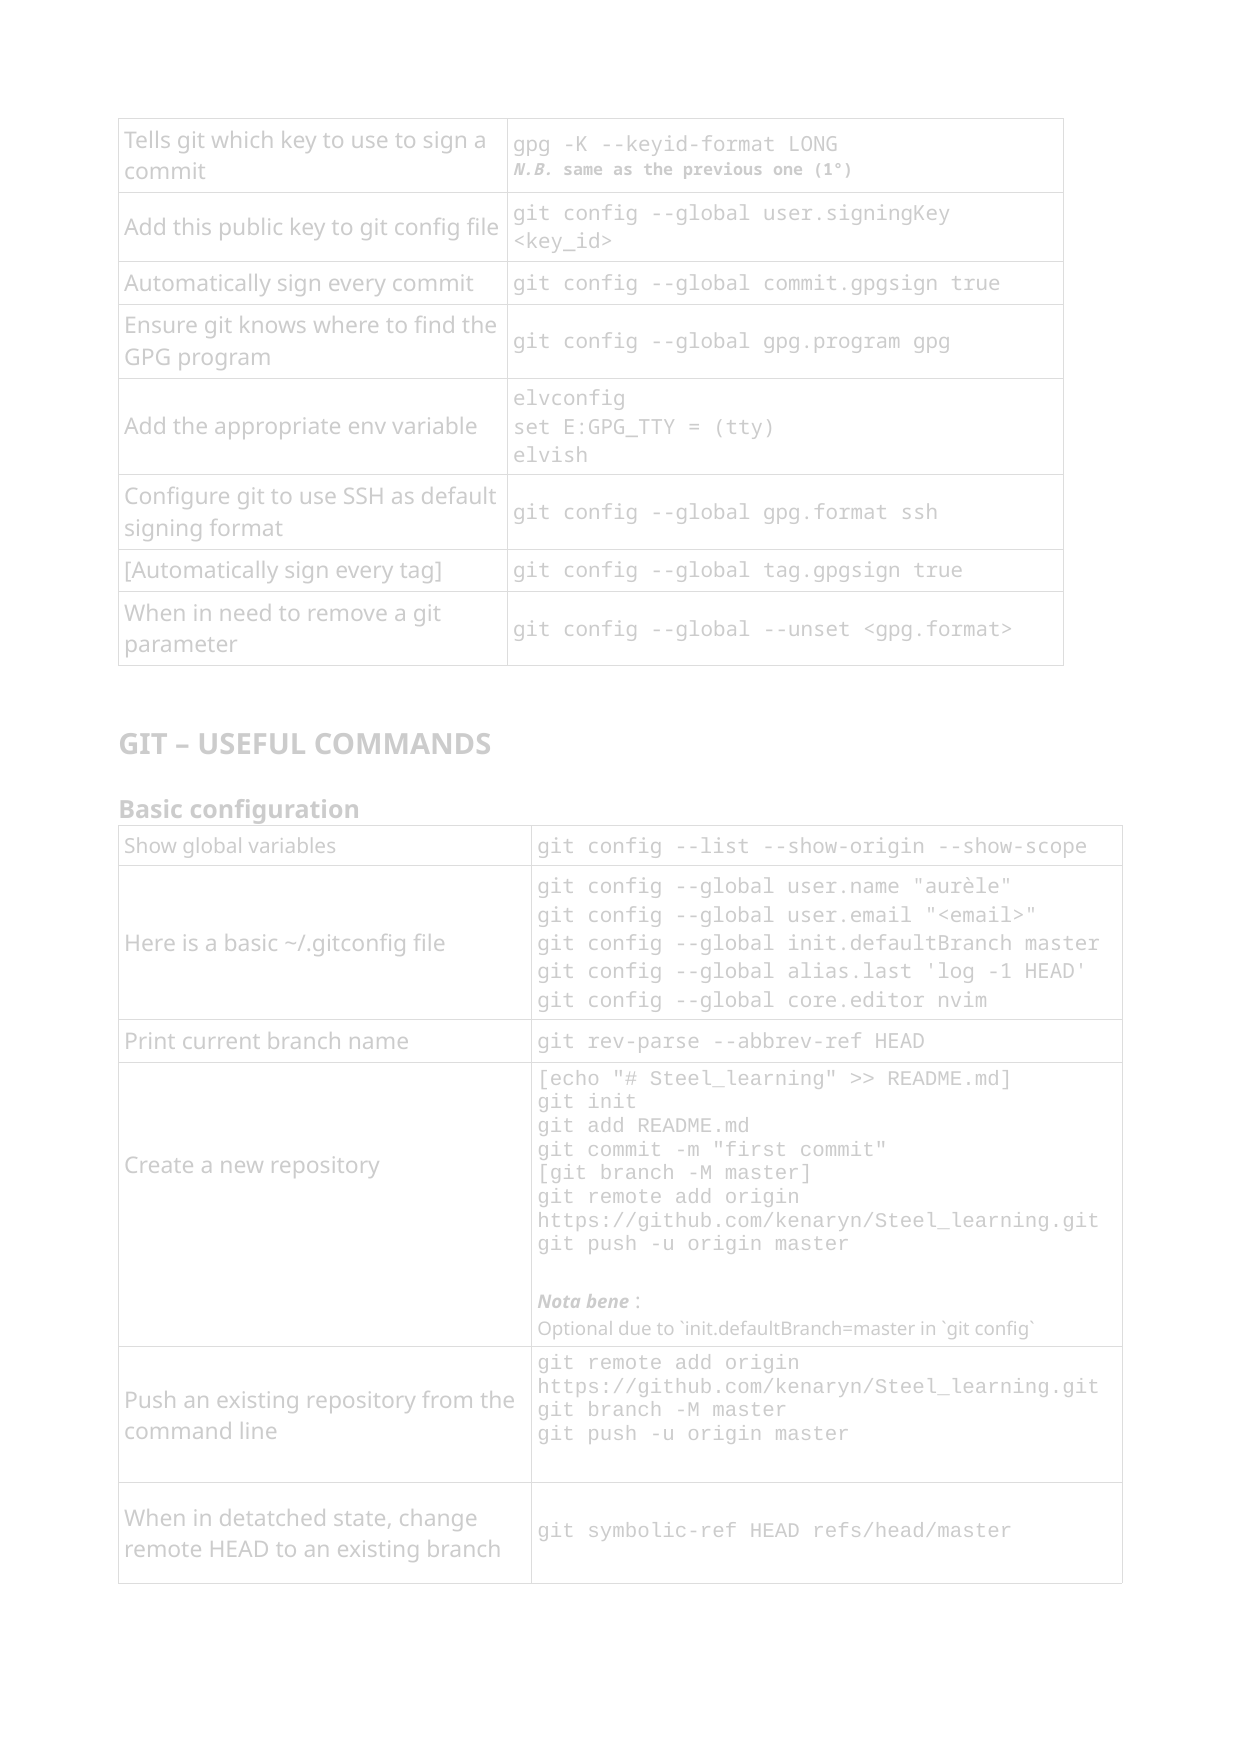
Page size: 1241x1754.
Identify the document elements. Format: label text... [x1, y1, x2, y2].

table_cell git remote add origin https://github.com/kenaryn/Steel_learning.git git branch -M master git push -u origin master [532, 1347, 1122, 1482]
table_cell git config --global user.name "aurèle" git config --global user.email "<email>" git config --global init.defaultBranch master git config --global alias.last 'log -1 HEAD' git config --global core.editor nvim [532, 866, 1122, 1019]
table_cell git config --global gpg.program gpg [508, 305, 1063, 377]
text Basic configuration [118, 791, 1122, 825]
text GIT – USEFUL COMMANDS [118, 723, 1122, 763]
table_header git config --list --show-origin --show-scope [532, 826, 1122, 865]
table_cell gpg -K --keyid-format LONG N.B. same as the previous one (1°) [508, 119, 1063, 192]
table_cell git config --global --unset <gpg.format> [508, 592, 1063, 665]
table_cell [Automatically sign every tag] [119, 550, 507, 591]
table_cell git rev-parse --abbrev-ref HEAD [532, 1020, 1122, 1062]
table_header Show global variables [119, 826, 531, 865]
table_cell Push an existing repository from the command line [119, 1347, 531, 1482]
table_cell When in need to remove a git parameter [119, 592, 507, 665]
table_cell git config --global gpg.format ssh [508, 475, 1063, 548]
table_cell Configure git to use SSH as default signing format [119, 475, 507, 548]
table_cell elvconfig set E:GPG_TTY = (tty) elvish [508, 379, 1063, 474]
table_cell Create a new repository [119, 1063, 531, 1346]
table_cell git symbolic-ref HEAD refs/head/master [532, 1483, 1122, 1583]
table_cell git config --global user.signingKey <key_id> [508, 193, 1063, 261]
table_cell Print current branch name [119, 1020, 531, 1062]
table_cell Tells git which key to use to sign a commit [119, 119, 507, 192]
table_cell Add this public key to git config file [119, 193, 507, 261]
table_cell Ensure git knows where to find the GPG program [119, 305, 507, 377]
table_cell [echo "# Steel_learning" >> README.md] git init git add README.md git commit -m "first commit" [git branch -M master] git remote add origin https://github.com/kenaryn/Steel_learning.git git push -u origin master Nota bene : Optional due to `init.defaultBranch=master in `git config` [532, 1063, 1122, 1346]
table_cell Automatically sign every commit [119, 262, 507, 303]
table_cell git config --global commit.gpgsign true [508, 262, 1063, 303]
table_cell When in detatched state, change remote HEAD to an existing branch [119, 1483, 531, 1583]
table_cell Add the appropriate env variable [119, 379, 507, 474]
table_cell git config --global tag.gpgsign true [508, 550, 1063, 591]
table_cell Here is a basic ~/.gitconfig file [119, 866, 531, 1019]
